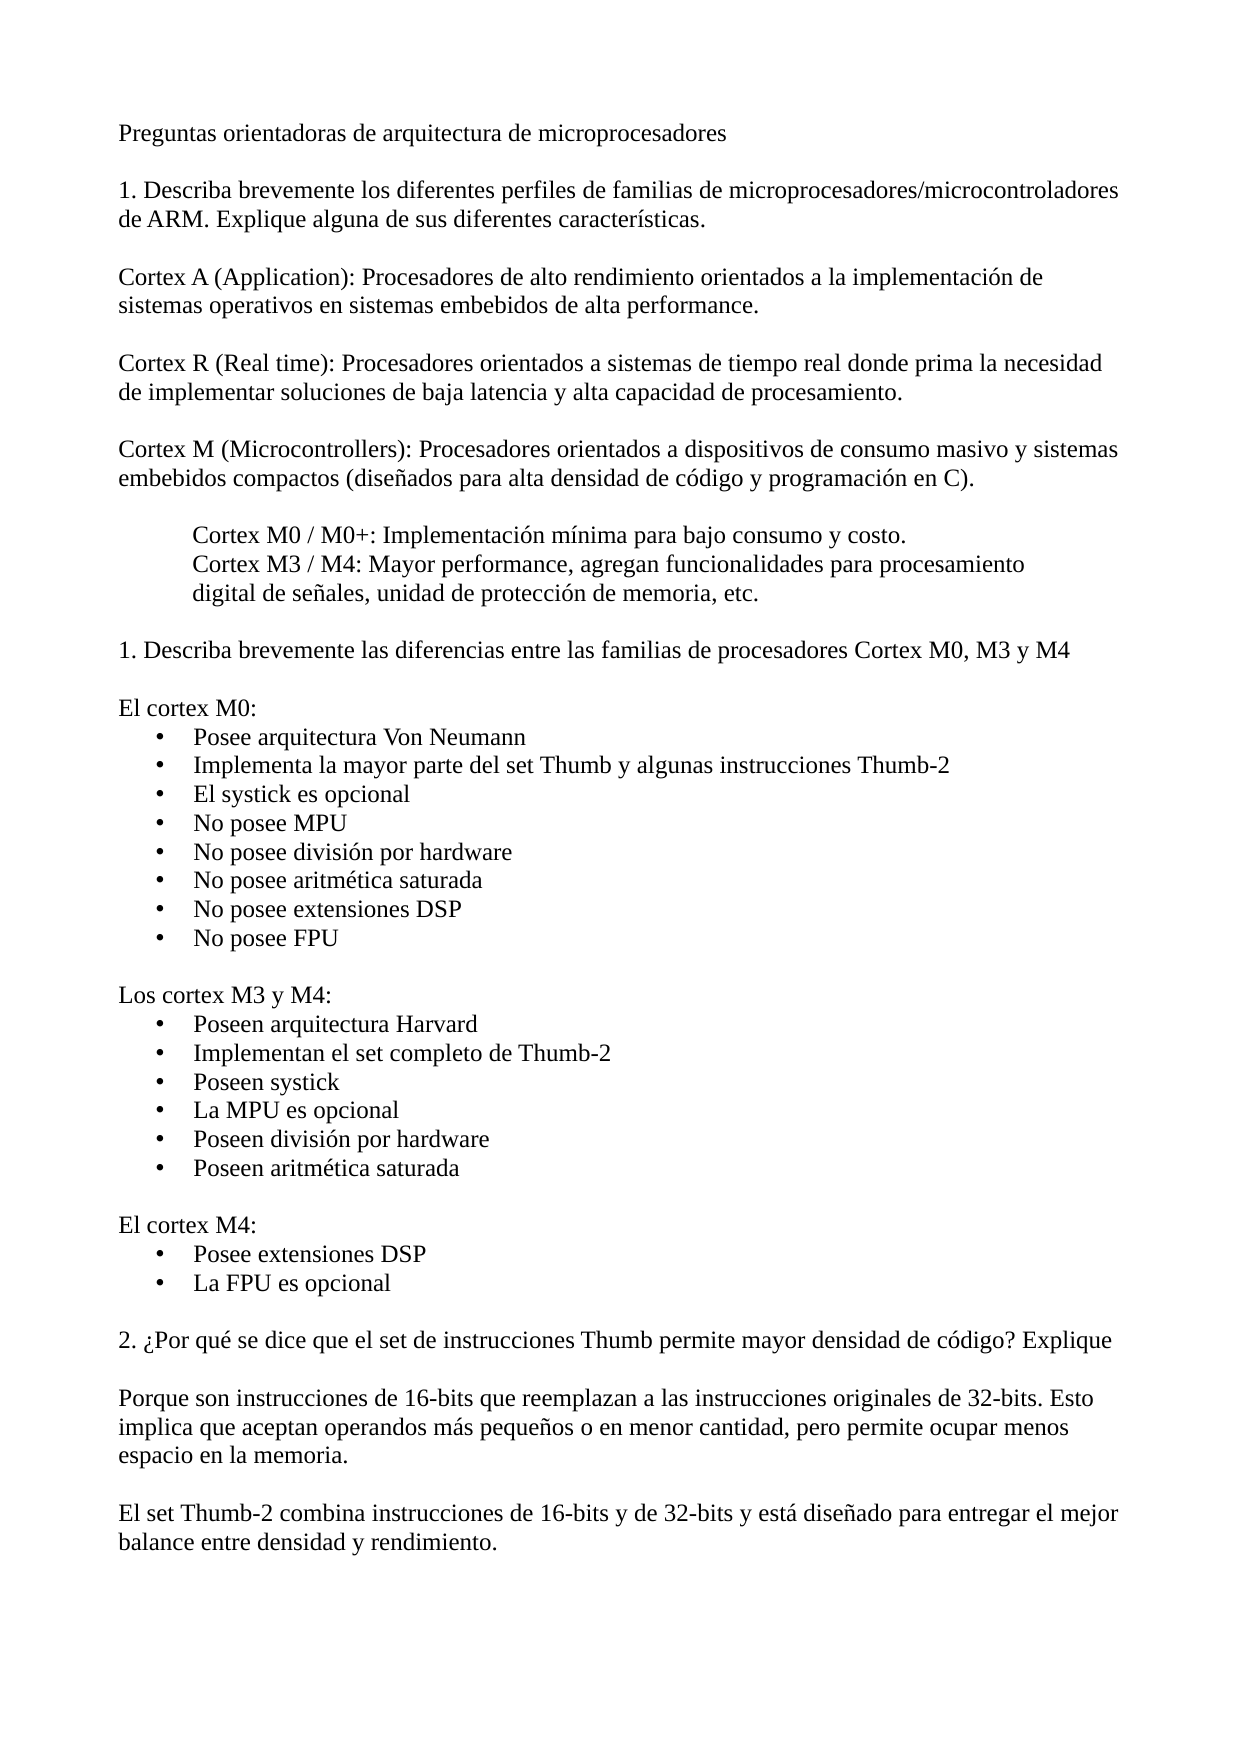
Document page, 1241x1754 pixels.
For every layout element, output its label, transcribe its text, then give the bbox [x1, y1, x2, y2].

list No posee FPU [156, 923, 1122, 952]
list Implementa la mayor parte del set Thumb y algunas instrucciones Thumb-2 [156, 751, 1122, 779]
text Preguntas orientadoras de arquitectura de microprocesadores [118, 118, 1122, 147]
list El systick es opcional [156, 779, 1122, 808]
list Posee extensiones DSP [156, 1239, 1122, 1268]
text Cortex R (Real time): Procesadores orientados a sistemas de tiempo real donde prima la necesidad de implementar soluciones de baja latencia y alta capacidad de procesamiento. [118, 348, 1122, 406]
text Cortex M3 / M4: Mayor performance, agregan funcionalidades para procesamiento digital de señales, unidad de protección de memoria, etc. [118, 549, 1122, 607]
text 1. Describa brevemente los diferentes perfiles de familias de microprocesadores/microcontroladores de ARM. Explique alguna de sus diferentes características. [118, 176, 1122, 233]
list Poseen aritmética saturada [156, 1153, 1122, 1182]
text El set Thumb-2 combina instrucciones de 16-bits y de 32-bits y está diseñado para entregar el mejor balance entre densidad y rendimiento. [118, 1498, 1122, 1556]
list Poseen systick [156, 1067, 1122, 1096]
text Porque son instrucciones de 16-bits que reemplazan a las instrucciones originales de 32-bits. Esto implica que aceptan operandos más pequeños o en menor cantidad, pero permite ocupar menos espacio en la memoria. [118, 1383, 1122, 1469]
list No posee aritmética saturada [156, 866, 1122, 894]
text 1. Describa brevemente las diferencias entre las familias de procesadores Cortex M0, M3 y M4 [118, 636, 1122, 664]
list No posee extensiones DSP [156, 894, 1122, 923]
list Posee arquitectura Von Neumann [156, 722, 1122, 751]
text Cortex A (Application): Procesadores de alto rendimiento orientados a la implementación de sistemas operativos en sistemas embebidos de alta performance. [118, 262, 1122, 319]
text El cortex M4: [118, 1211, 1122, 1239]
list La FPU es opcional [156, 1268, 1122, 1297]
text Los cortex M3 y M4: [118, 981, 1122, 1009]
text 2. ¿Por qué se dice que el set de instrucciones Thumb permite mayor densidad de código? Explique [118, 1326, 1122, 1354]
list Poseen arquitectura Harvard [156, 1009, 1122, 1038]
list Implementan el set completo de Thumb-2 [156, 1038, 1122, 1067]
list La MPU es opcional [156, 1096, 1122, 1124]
list Poseen división por hardware [156, 1124, 1122, 1153]
text El cortex M0: [118, 693, 1122, 722]
list No posee MPU [156, 808, 1122, 837]
text Cortex M (Microcontrollers): Procesadores orientados a dispositivos de consumo masivo y sistemas embebidos compactos (diseñados para alta densidad de código y programación en C). [118, 434, 1122, 492]
list No posee división por hardware [156, 837, 1122, 866]
text Cortex M0 / M0+: Implementación mínima para bajo consumo y costo. [118, 521, 1122, 549]
